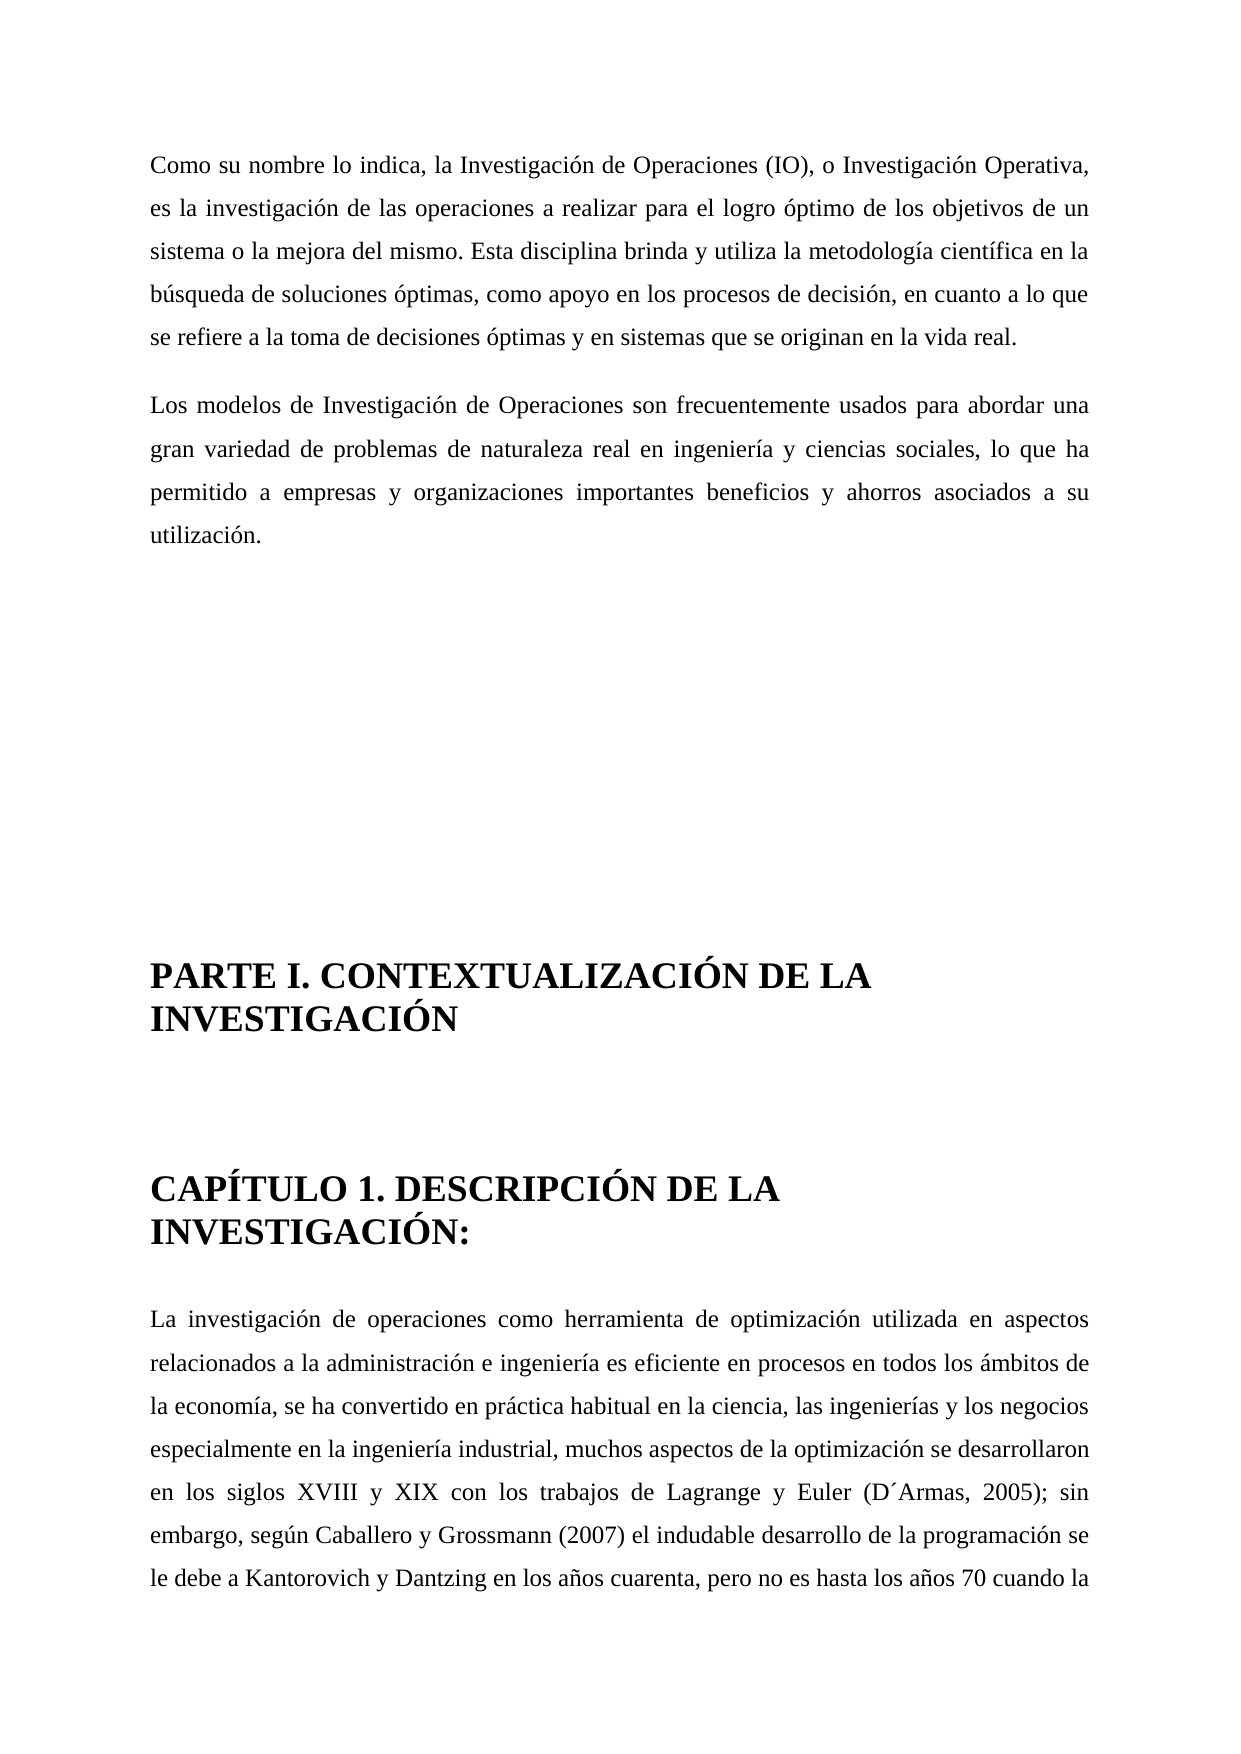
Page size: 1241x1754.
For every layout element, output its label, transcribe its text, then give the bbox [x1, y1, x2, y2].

subtitle PARTE I. CONTEXTUALIZACIÓN DE LA INVESTIGACIÓN [150, 954, 1090, 1040]
text La investigación de operaciones como herramienta de optimización utilizada en aspectos relacionados a la administración e ingeniería es eficiente en procesos en todos los ámbitos de la economía, se ha convertido en práctica habitual en la ciencia, las ingenierías y los negocios especialmente en la ingeniería industrial, muchos aspectos de la optimización se desarrollaron en los siglos XVIII y XIX con los trabajos de Lagrange y Euler (D´Armas, 2005); sin embargo, según Caballero y Grossmann (2007) el indudable desarrollo de la programación se le debe a Kantorovich y Dantzing en los años cuarenta, pero no es hasta los años 70 cuando la [150, 1304, 1090, 1592]
text Como su nombre lo indica, la Investigación de Operaciones (IO), o Investigación Operativa, es la investigación de las operaciones a realizar para el logro óptimo de los objetivos de un sistema o la mejora del mismo. Esta disciplina brinda y utiliza la metodología científica en la búsqueda de soluciones óptimas, como apoyo en los procesos de decisión, en cuanto a lo que se refiere a la toma de decisiones óptimas y en sistemas que se originan en la vida real. [150, 150, 1090, 351]
subtitle CAPÍTULO 1. DESCRIPCIÓN DE LA INVESTIGACIÓN: [150, 1166, 1090, 1253]
text Los modelos de Investigación de Operaciones son frecuentemente usados para abordar una gran variedad de problemas de naturaleza real en ingeniería y ciencias sociales, lo que ha permitido a empresas y organizaciones importantes beneficios y ahorros asociados a su utilización. [150, 391, 1090, 549]
